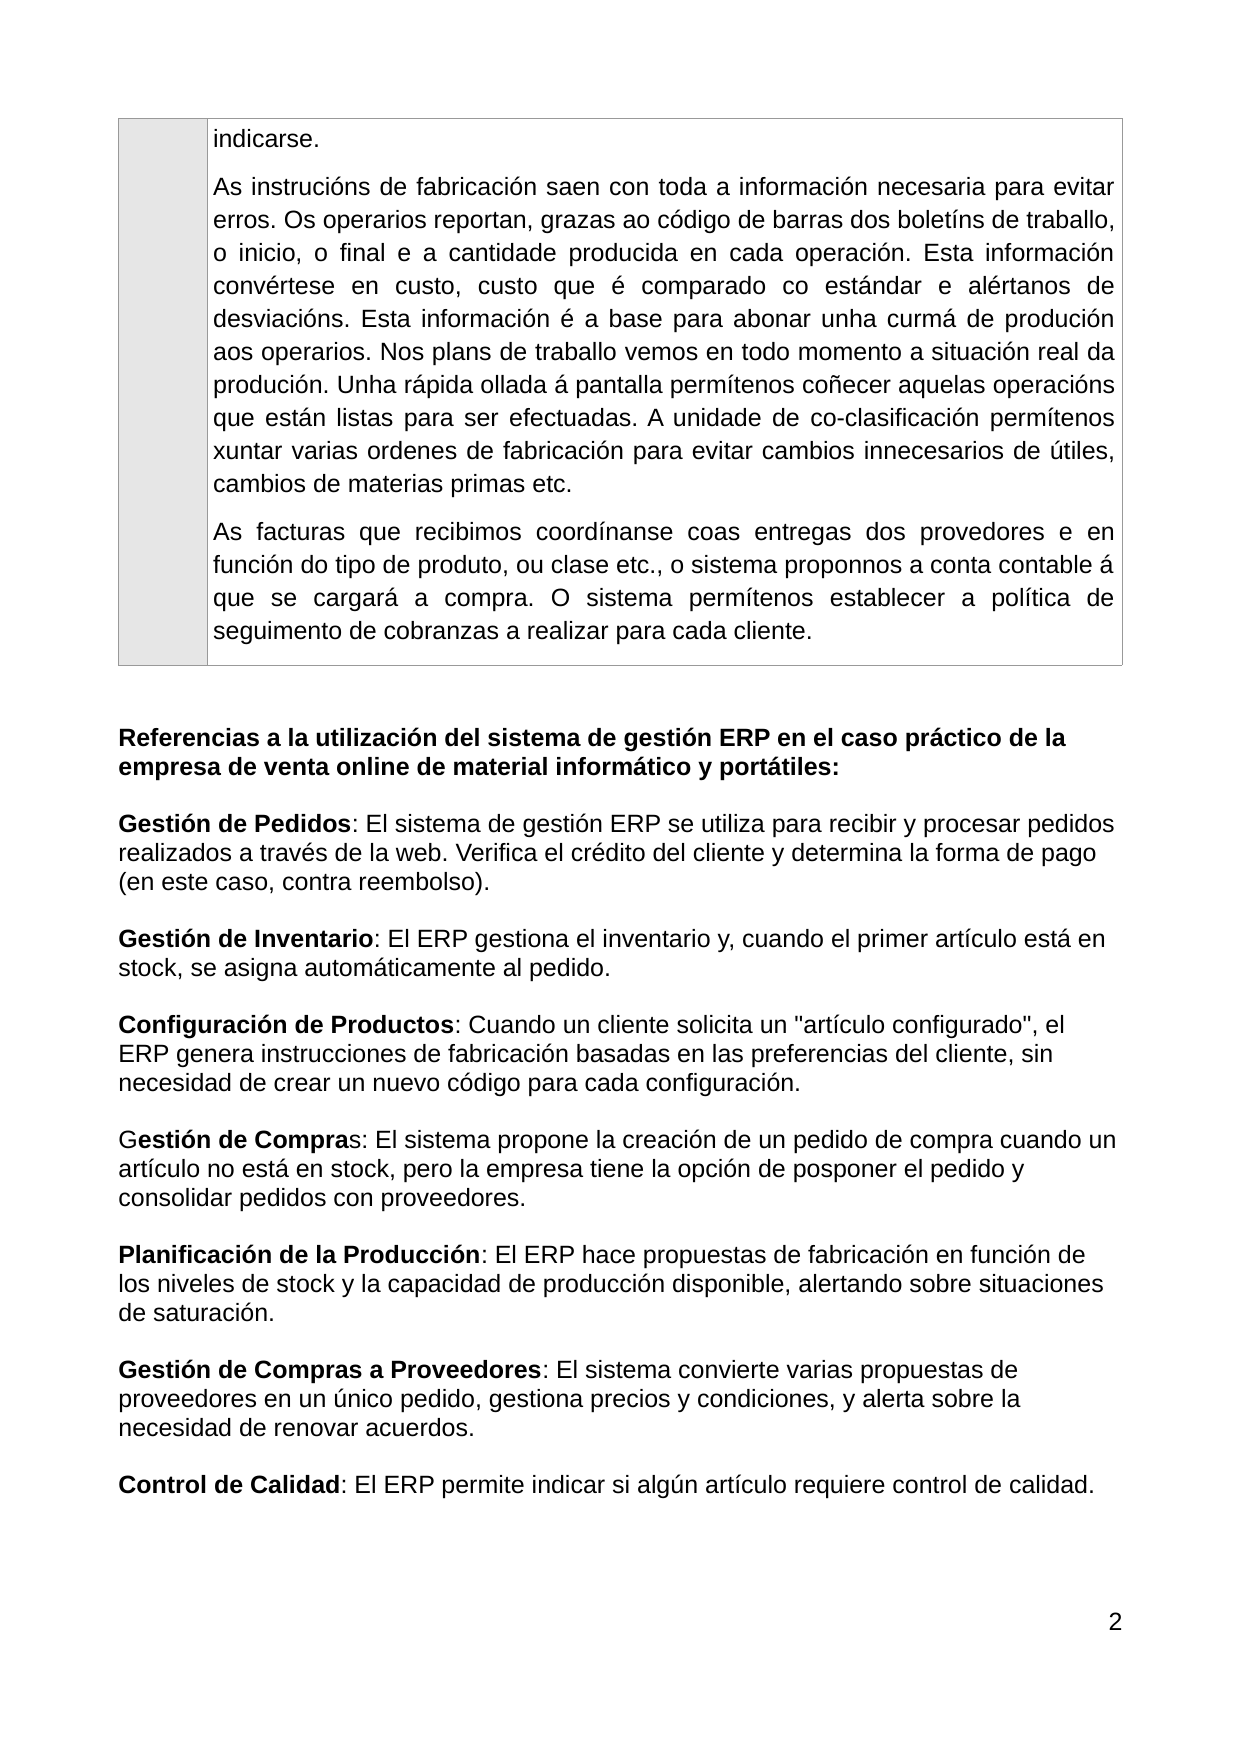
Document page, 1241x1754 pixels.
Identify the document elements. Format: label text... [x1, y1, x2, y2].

table_header indicarse. As instrucións de fabricación saen con toda a información necesaria para evitar erros. Os operarios reportan, grazas ao código de barras dos boletíns de traballo, o inicio, o final e a cantidade producida en cada operación. Esta información convértese en custo, custo que é comparado co estándar e alértanos de desviacións. Esta información é a base para abonar unha curmá de produción aos operarios. Nos plans de traballo vemos en todo momento a situación real da produción. Unha rápida ollada á pantalla permítenos coñecer aquelas operacións que están listas para ser efectuadas. A unidade de co-clasificación permítenos xuntar varias ordenes de fabricación para evitar cambios innecesarios de útiles, cambios de materias primas etc. As facturas que recibimos coordínanse coas entregas dos provedores e en función do tipo de produto, ou clase etc., o sistema proponnos a conta contable á que se cargará a compra. O sistema permítenos establecer a política de seguimento de cobranzas a realizar para cada cliente. [208, 119, 1122, 665]
table_header [119, 119, 207, 665]
text Gestión de Inventario: El ERP gestiona el inventario y, cuando el primer artículo está en stock, se asigna automáticamente al pedido. [118, 924, 1122, 981]
text Configuración de Productos: Cuando un cliente solicita un "artículo configurado", el ERP genera instrucciones de fabricación basadas en las preferencias del cliente, sin necesidad de crear un nuevo código para cada configuración. [118, 1010, 1122, 1096]
text Control de Calidad: El ERP permite indicar si algún artículo requiere control de calidad. [118, 1470, 1122, 1499]
text Gestión de Compras: El sistema propone la creación de un pedido de compra cuando un artículo no está en stock, pero la empresa tiene la opción de posponer el pedido y consolidar pedidos con proveedores. [118, 1125, 1122, 1211]
text Gestión de Compras a Proveedores: El sistema convierte varias propuestas de proveedores en un único pedido, gestiona precios y condiciones, y alerta sobre la necesidad de renovar acuerdos. [118, 1355, 1122, 1441]
text Referencias a la utilización del sistema de gestión ERP en el caso práctico de la empresa de venta online de material informático y portátiles: [118, 723, 1122, 780]
text Gestión de Pedidos: El sistema de gestión ERP se utiliza para recibir y procesar pedidos realizados a través de la web. Verifica el crédito del cliente y determina la forma de pago (en este caso, contra reembolso). [118, 809, 1122, 895]
text Planificación de la Producción: El ERP hace propuestas de fabricación en función de los niveles de stock y la capacidad de producción disponible, alertando sobre situaciones de saturación. [118, 1240, 1122, 1326]
